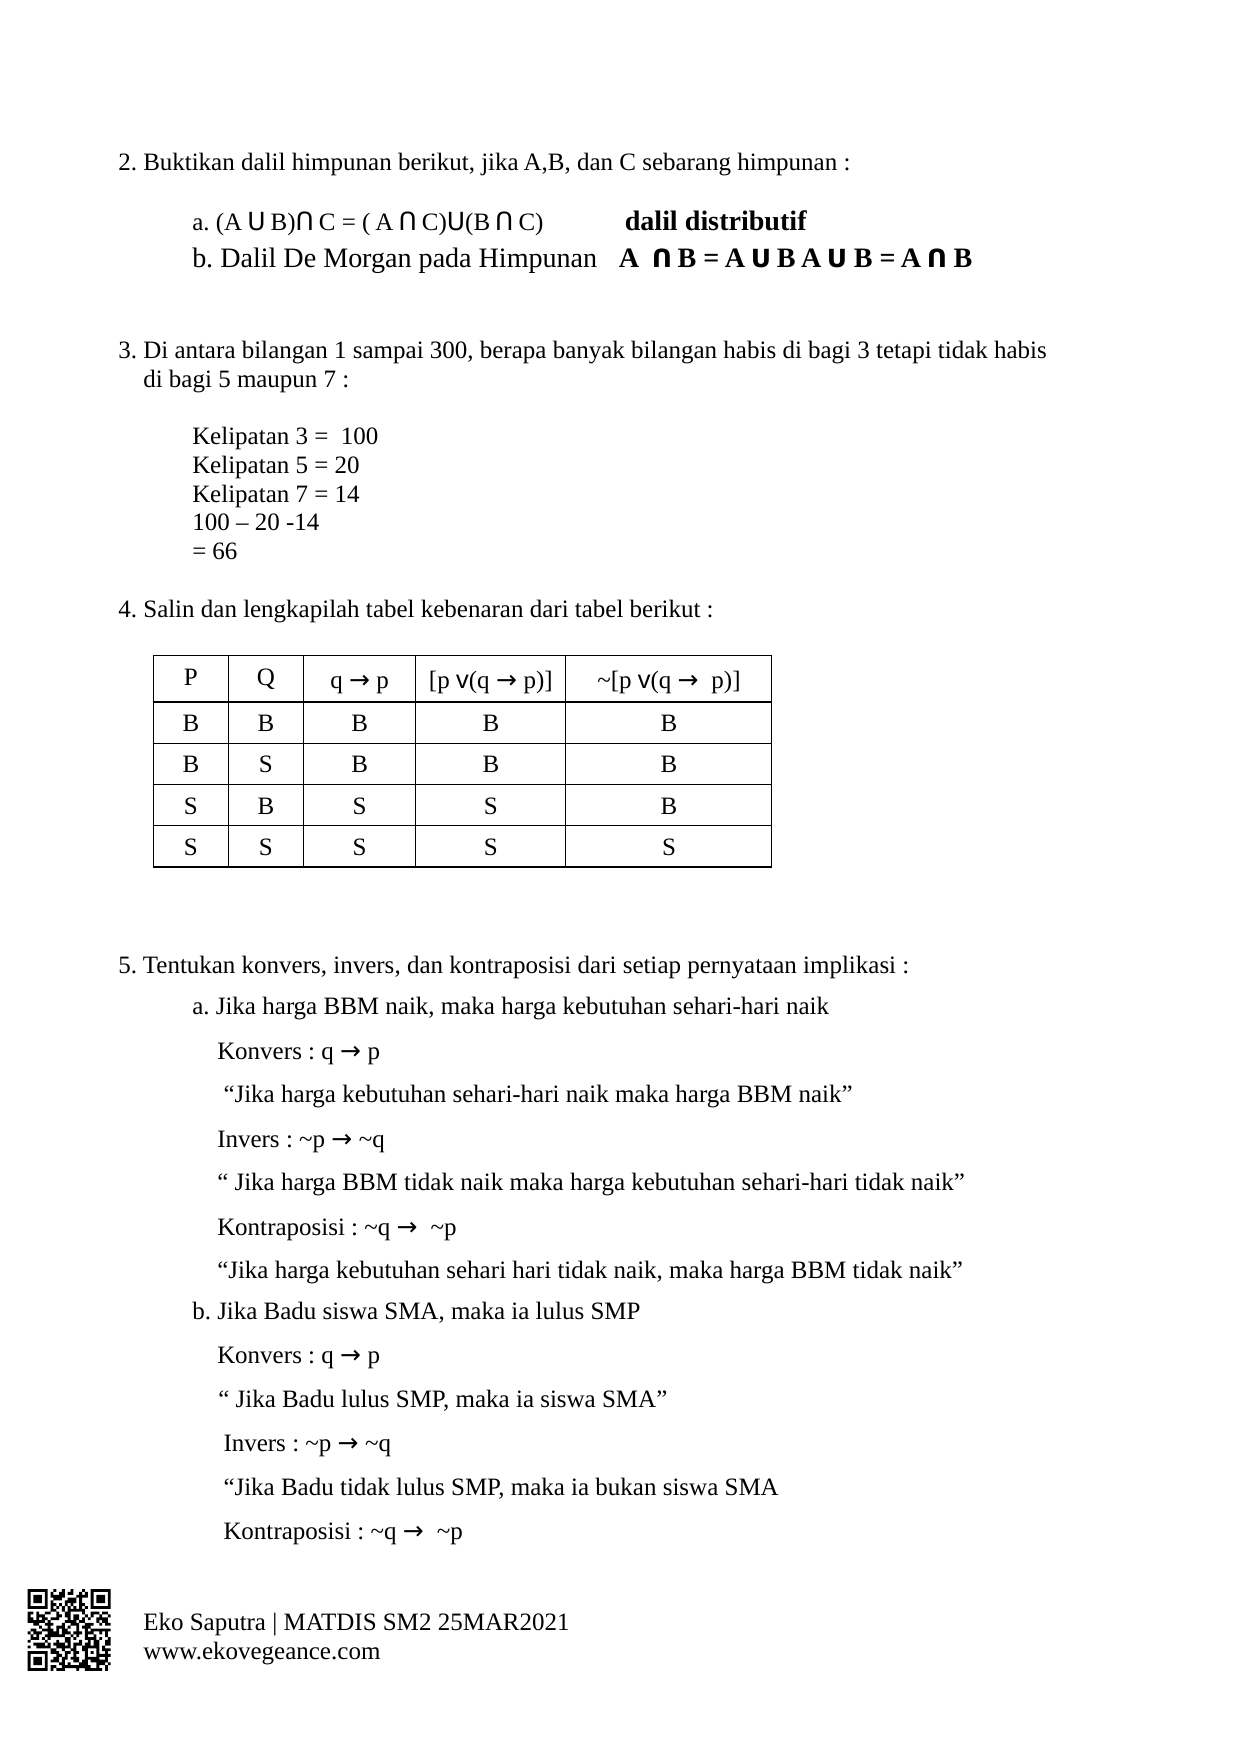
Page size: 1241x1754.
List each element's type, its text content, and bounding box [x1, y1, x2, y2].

table_cell B [154, 703, 228, 743]
text 4. Salin dan lengkapilah tabel kebenaran dari tabel berikut : [118, 594, 1122, 622]
text 3. Di antara bilangan 1 sampai 300, berapa banyak bilangan habis di bagi 3 tetapi tidak habis [118, 335, 1122, 364]
table_cell S [229, 744, 303, 784]
table_header ~[p v(q → p)] [566, 656, 771, 701]
text a. (AꓴB)ꓵC = ( AꓵC)ꓴ(BꓵC) dalil distributif [118, 204, 1122, 241]
table_cell B [566, 703, 771, 743]
table_cell S [304, 785, 415, 825]
table_cell B [304, 744, 415, 784]
table_cell S [154, 826, 228, 866]
table_cell S [416, 826, 565, 866]
table_cell B [229, 703, 303, 743]
table_cell B [416, 703, 565, 743]
table_cell B [566, 744, 771, 784]
table_cell B [229, 785, 303, 825]
text “Jika Badu tidak lulus SMP, maka ia bukan siswa SMA [118, 1472, 1122, 1500]
text Kelipatan 5 = 20 [118, 450, 1122, 479]
text 5. Tentukan konvers, invers, dan kontraposisi dari setiap pernyataan implikasi : [118, 950, 1122, 979]
text 100 – 20 -14 [118, 507, 1122, 536]
text = 66 [118, 536, 1122, 565]
table_cell S [416, 785, 565, 825]
text Konvers : q → p [118, 1337, 1122, 1371]
text b. Jika Badu siswa SMA, maka ia lulus SMP [118, 1296, 1122, 1325]
table_cell B [154, 744, 228, 784]
text Kontraposisi : ~q → ~p [118, 1513, 1122, 1547]
table_cell B [566, 785, 771, 825]
text b. Dalil De Morgan pada Himpunan A ꓵB = A ꓴB A ꓴ B = A ꓵ B [118, 241, 1122, 277]
table_header [p v(q → p)] [416, 656, 565, 701]
text “ Jika Badu lulus SMP, maka ia siswa SMA” [118, 1384, 1122, 1412]
text Kelipatan 7 = 14 [118, 479, 1122, 507]
text 2. Buktikan dalil himpunan berikut, jika A,B, dan C sebarang himpunan : [118, 147, 1122, 176]
text “ Jika harga BBM tidak naik maka harga kebutuhan sehari-hari tidak naik” [118, 1167, 1122, 1196]
table_cell B [304, 703, 415, 743]
table_cell S [304, 826, 415, 866]
table_header q → p [304, 656, 415, 701]
table_cell B [416, 744, 565, 784]
text Invers : ~p → ~q [118, 1425, 1122, 1459]
table_header Q [229, 656, 303, 701]
text “Jika harga kebutuhan sehari-hari naik maka harga BBM naik” [118, 1079, 1122, 1108]
table_cell S [566, 826, 771, 866]
text Konvers : q → p [118, 1032, 1122, 1067]
text a. Jika harga BBM naik, maka harga kebutuhan sehari-hari naik [118, 991, 1122, 1020]
text Invers : ~p → ~q [118, 1120, 1122, 1154]
table_cell S [229, 826, 303, 866]
table_cell S [154, 785, 228, 825]
table_header P [154, 656, 228, 701]
text di bagi 5 maupun 7 : [118, 364, 1122, 392]
text Kontraposisi : ~q → ~p [118, 1208, 1122, 1242]
text Kelipatan 3 = 100 [118, 421, 1122, 450]
text “Jika harga kebutuhan sehari hari tidak naik, maka harga BBM tidak naik” [118, 1255, 1122, 1283]
